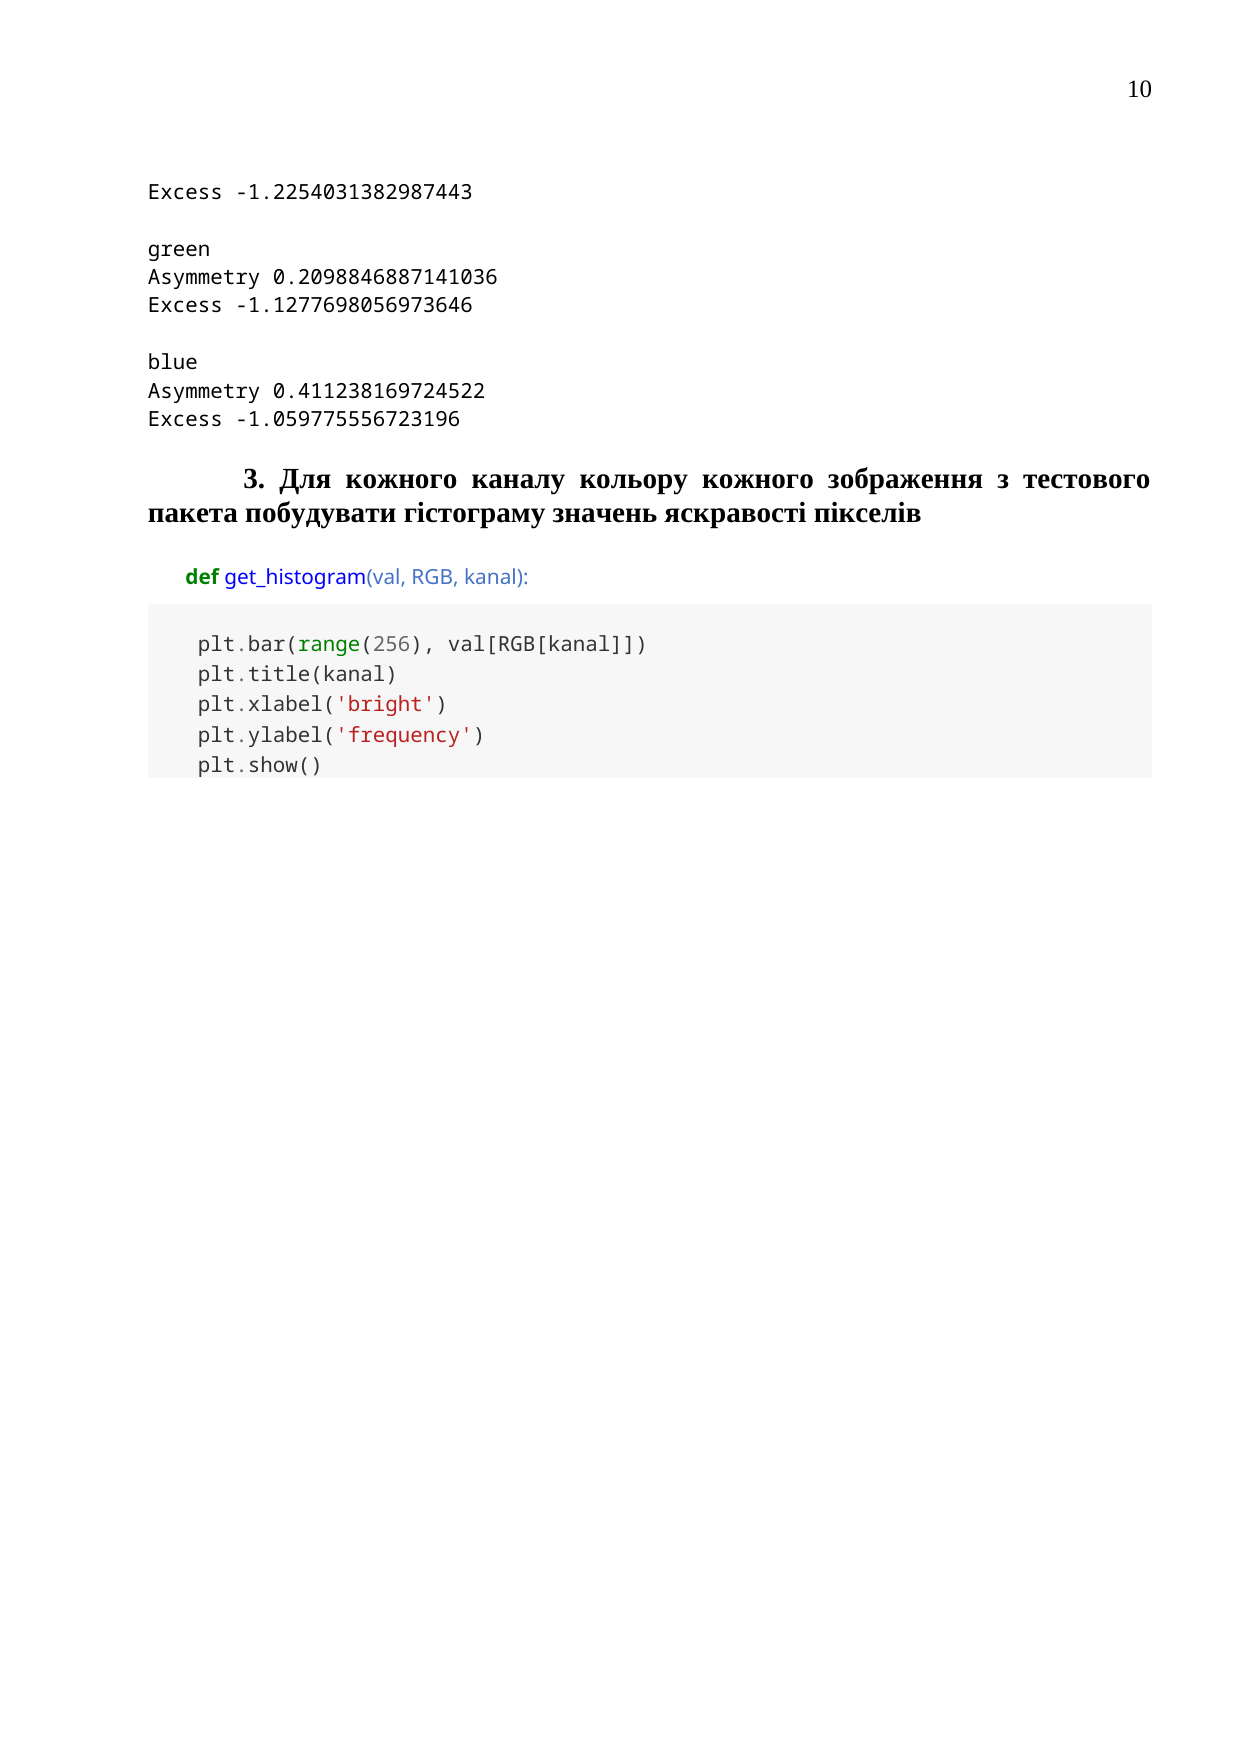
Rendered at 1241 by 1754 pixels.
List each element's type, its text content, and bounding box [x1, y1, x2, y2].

text Excess -1.059775556723196 [148, 404, 1152, 433]
text blue [148, 347, 1152, 376]
text Asymmetry 0.2098846887141036 [148, 262, 1152, 291]
text plt.bar(range(256), val[RGB[kanal]]) [148, 629, 1152, 658]
text Excess -1.2254031382987443 [148, 177, 1152, 205]
text Excess -1.1277698056973646 [148, 291, 1152, 319]
text plt.title(kanal) [148, 659, 1152, 688]
text plt.xlabel('bright') [148, 689, 1152, 718]
text plt.show() [148, 750, 1152, 778]
text green [148, 234, 1152, 262]
text 3. Для кожного каналу кольору кожного зображення з тестового пакета побудувати гістограму значень яскравості пікселів [148, 461, 1152, 528]
text def get_histogram(val, RGB, kanal): [185, 562, 1152, 590]
text plt.ylabel('frequency') [148, 720, 1152, 748]
text Asymmetry 0.411238169724522 [148, 376, 1152, 404]
